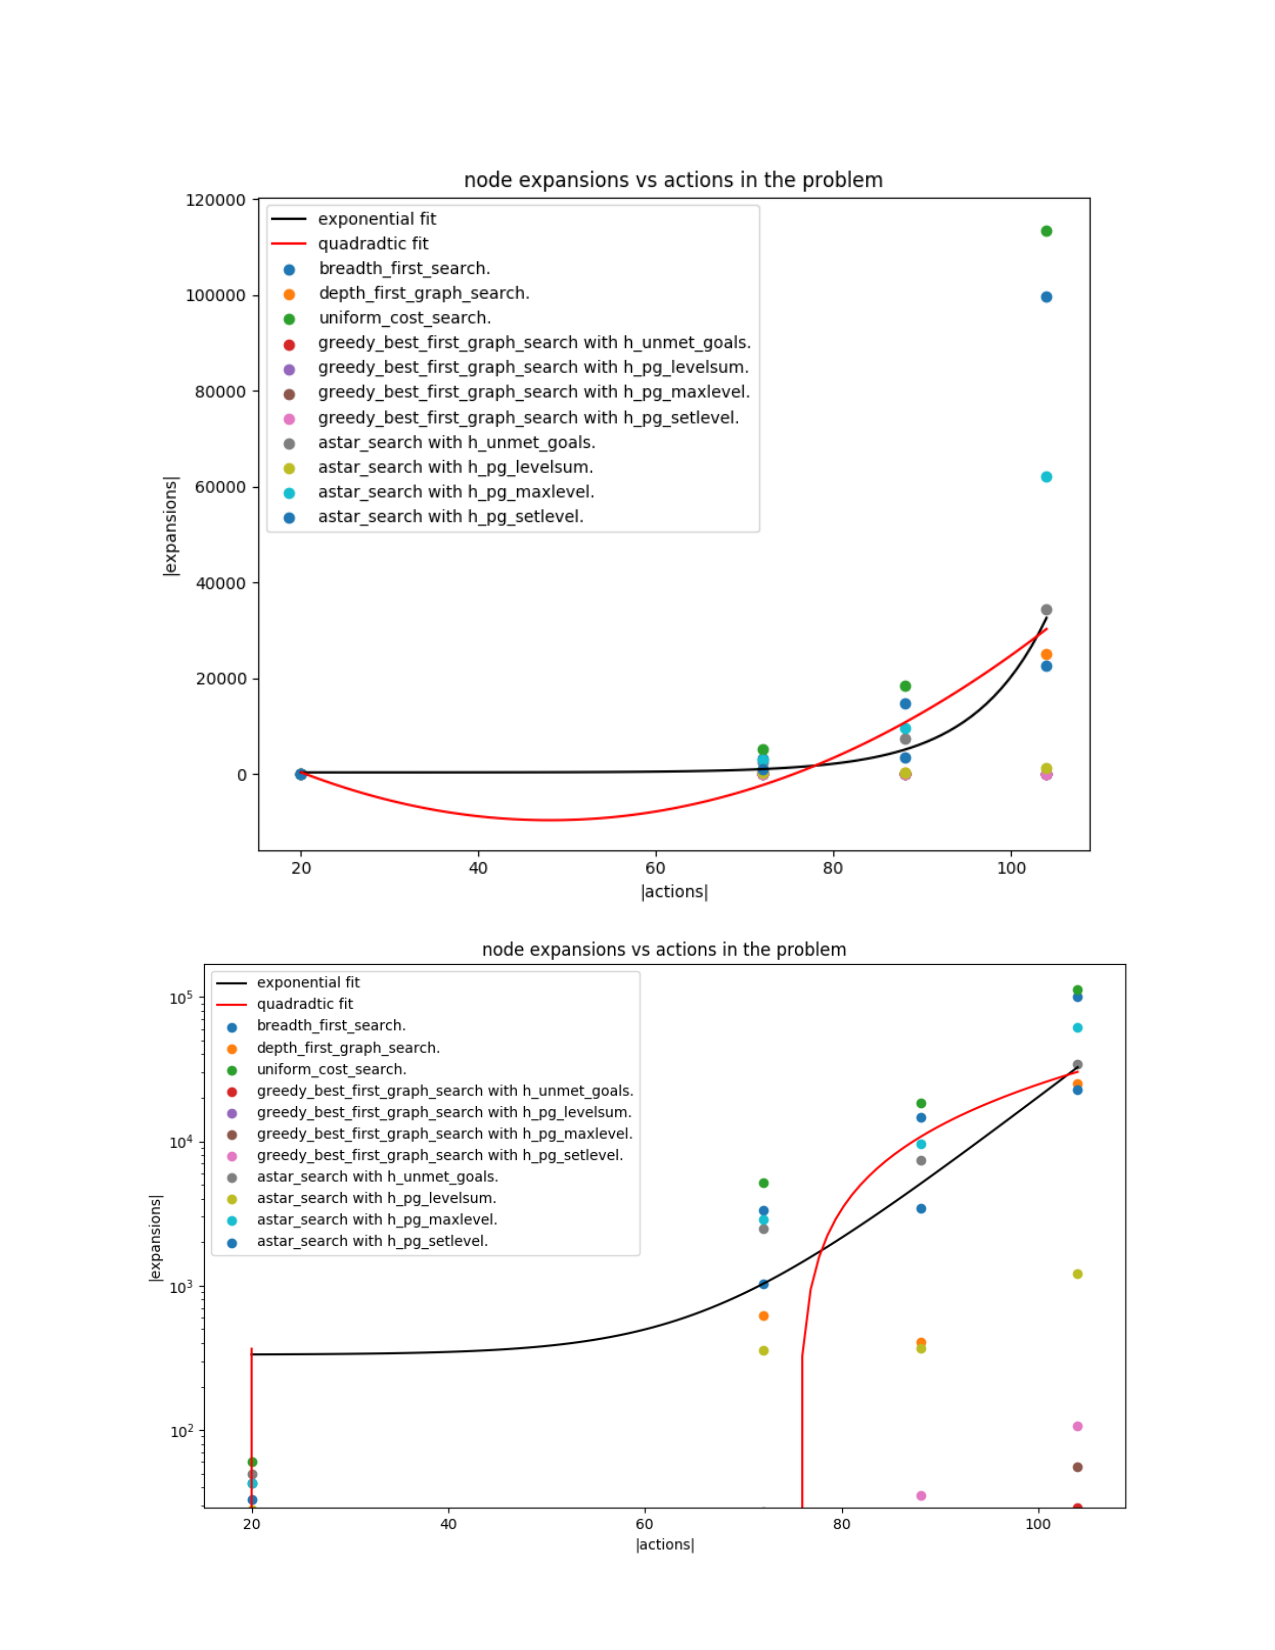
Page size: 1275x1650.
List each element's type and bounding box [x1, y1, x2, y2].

picture [116, 920, 1156, 1572]
picture [143, 146, 1132, 915]
